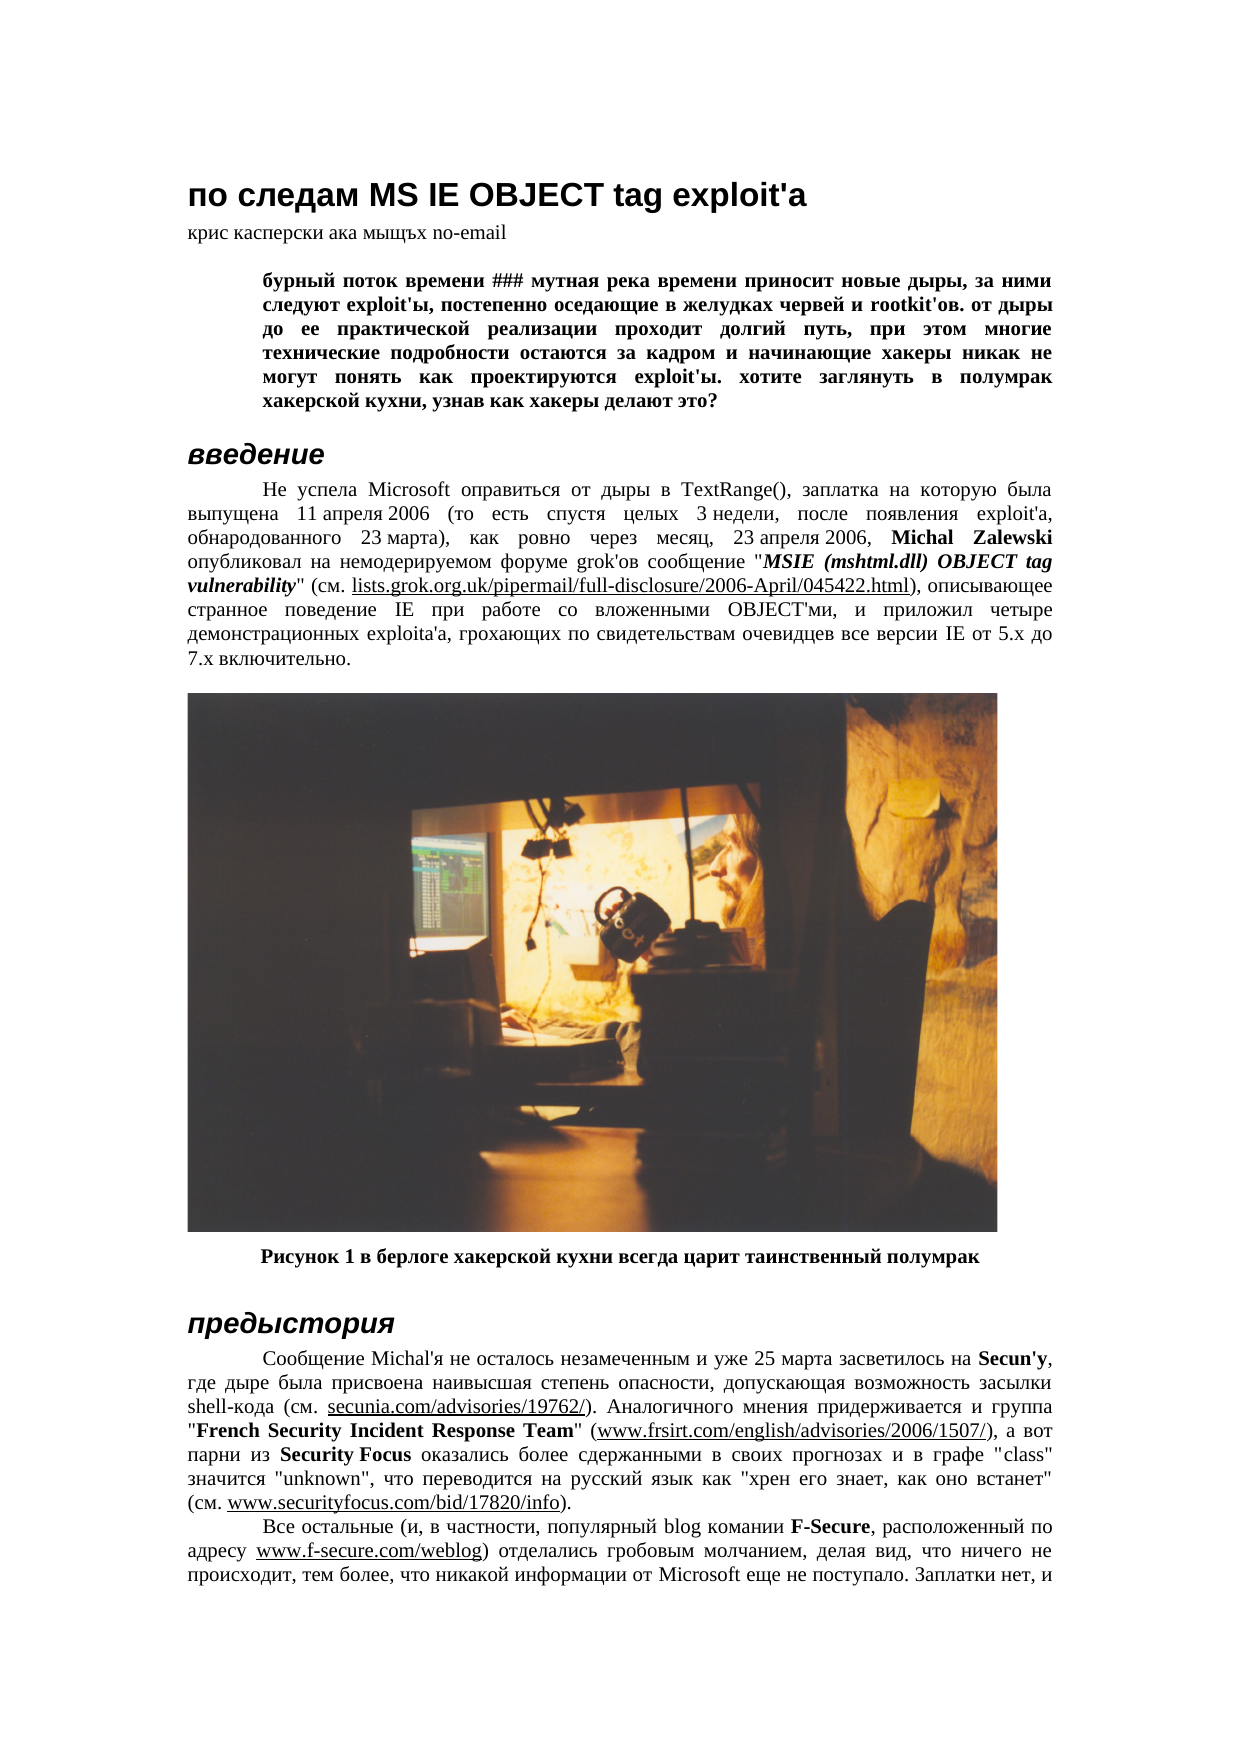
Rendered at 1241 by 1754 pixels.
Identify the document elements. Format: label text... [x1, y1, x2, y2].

text Не успела Microsoft оправиться от дыры в TextRange(), заплатка на которую была выпущена 11 апреля 2006 (то есть спустя целых 3 недели, после появления exploit'а, обнародованного 23 марта), как ровно через месяц, 23 апреля 2006, Michal Zalewski опубликовал на немодерируемом форуме grok'ов сообщение "MSIE (mshtml.dll) OBJECT tag vulnerability" (см. lists.grok.org.uk/pipermail/full-disclosure/2006-April/045422.html), описывающее странное поведение IE при работе со вложенными OBJECT'ми, и приложил четыре демонстрационных exploita'а, грохающих по свидетельствам очевидцев все версии IE от 5.х до 7.x включительно. [187, 477, 1053, 669]
text крис касперски ака мыщъх no-email [187, 220, 1053, 244]
picture [187, 693, 998, 1232]
text Рисунок 1 в берлоге хакерской кухни всегда царит таинственный полумрак [187, 1244, 1053, 1268]
text бурный поток времени ### мутная река времени приносит новые дыры, за ними следуют exploit'ы, постепенно оседающие в желудках червей и rootkit'ов. от дыры до ее практической реализации проходит долгий путь, при этом многие технические подробности остаются за кадром и начинающие хакеры никак не могут понять как проектируются exploit'ы. хотите заглянуть в полумрак хакерской кухни, узнав как хакеры делают это? [262, 268, 1053, 412]
text Все остальные (и, в частности, популярный blog комании F-Secure, расположенный по адресу www.f-secure.com/weblog) отделались гробовым молчанием, делая вид, что ничего не происходит, тем более, что никакой информации от Microsoft еще не поступало. Заплатки нет, и [187, 1514, 1053, 1586]
subtitle предыстория [187, 1306, 1053, 1339]
text Сообщение Michal'я не осталось незамеченным и уже 25 марта засветилось на Secun'у, где дыре была присвоена наивысшая степень опасности, допускающая возможность засылки shell-кода (см. secunia.com/advisories/19762/). Аналогичного мнения придерживается и группа "French Security Incident Response Team" (www.frsirt.com/english/advisories/2006/1507/), а вот парни из Security Focus оказались более сдержанными в своих прогнозах и в графе "class" значится "unknown", что переводится на русский язык как "хрен его знает, как оно встанет" (см. www.securityfocus.com/bid/17820/info). [187, 1346, 1053, 1514]
subtitle введение [187, 437, 1053, 471]
subtitle по следам MS IE OBJECT tag exploit'а [187, 175, 1053, 213]
